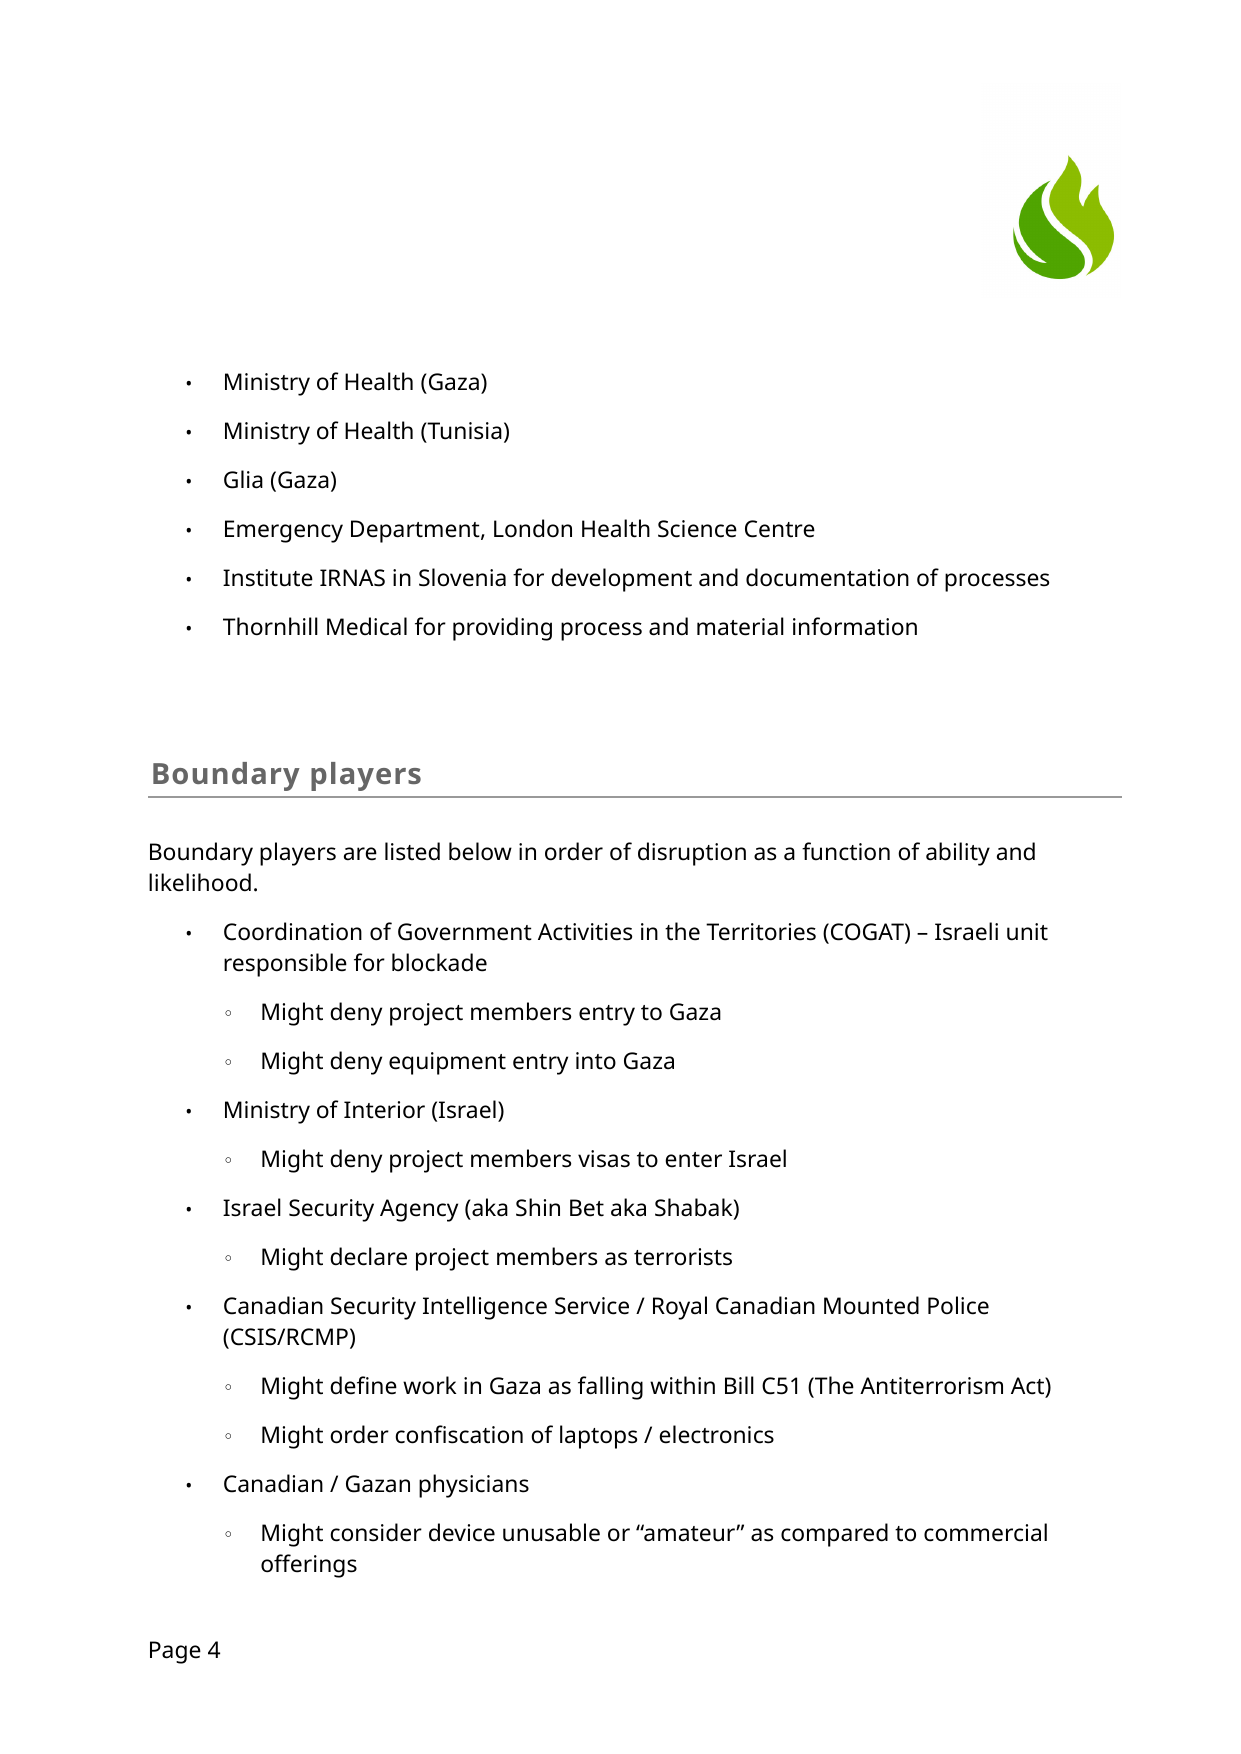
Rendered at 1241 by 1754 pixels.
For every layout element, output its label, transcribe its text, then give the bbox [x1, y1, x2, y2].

list Might consider device unusable or “amateur” as compared to commercial offerings [223, 1517, 1122, 1579]
list Ministry of Interior (Israel) [185, 1094, 1122, 1125]
list Might declare project members as terrorists [223, 1241, 1122, 1272]
list Canadian / Gazan physicians [185, 1468, 1122, 1499]
list Ministry of Health (Gaza) [185, 366, 1122, 398]
text Boundary players are listed below in order of disruption as a function of ability and likelihood. [148, 836, 1122, 898]
picture [981, 83, 1026, 298]
list Canadian Security Intelligence Service / Royal Canadian Mounted Police (CSIS/RCMP) [185, 1290, 1122, 1352]
list Institute IRNAS in Slovenia for development and documentation of processes [185, 562, 1122, 593]
list Might deny equipment entry into Gaza [223, 1045, 1122, 1076]
list Thornhill Medical for providing process and material information [185, 611, 1122, 642]
list Emergency Department, London Health Science Centre [185, 513, 1122, 544]
list Might define work in Gaza as falling within Bill C51 (The Antiterrorism Act) [223, 1370, 1122, 1401]
list Might deny project members entry to Gaza [223, 996, 1122, 1027]
list Israel Security Agency (aka Shin Bet aka Shabak) [185, 1192, 1122, 1223]
list Ministry of Health (Tunisia) [185, 415, 1122, 447]
list Coordination of Government Activities in the Territories (COGAT) – Israeli unit responsible for blockade [185, 916, 1122, 978]
list Might order confiscation of laptops / electronics [223, 1419, 1122, 1450]
list Might deny project members visas to enter Israel [223, 1143, 1122, 1174]
list Glia (Gaza) [185, 464, 1122, 496]
subtitle Boundary players [148, 750, 1122, 796]
